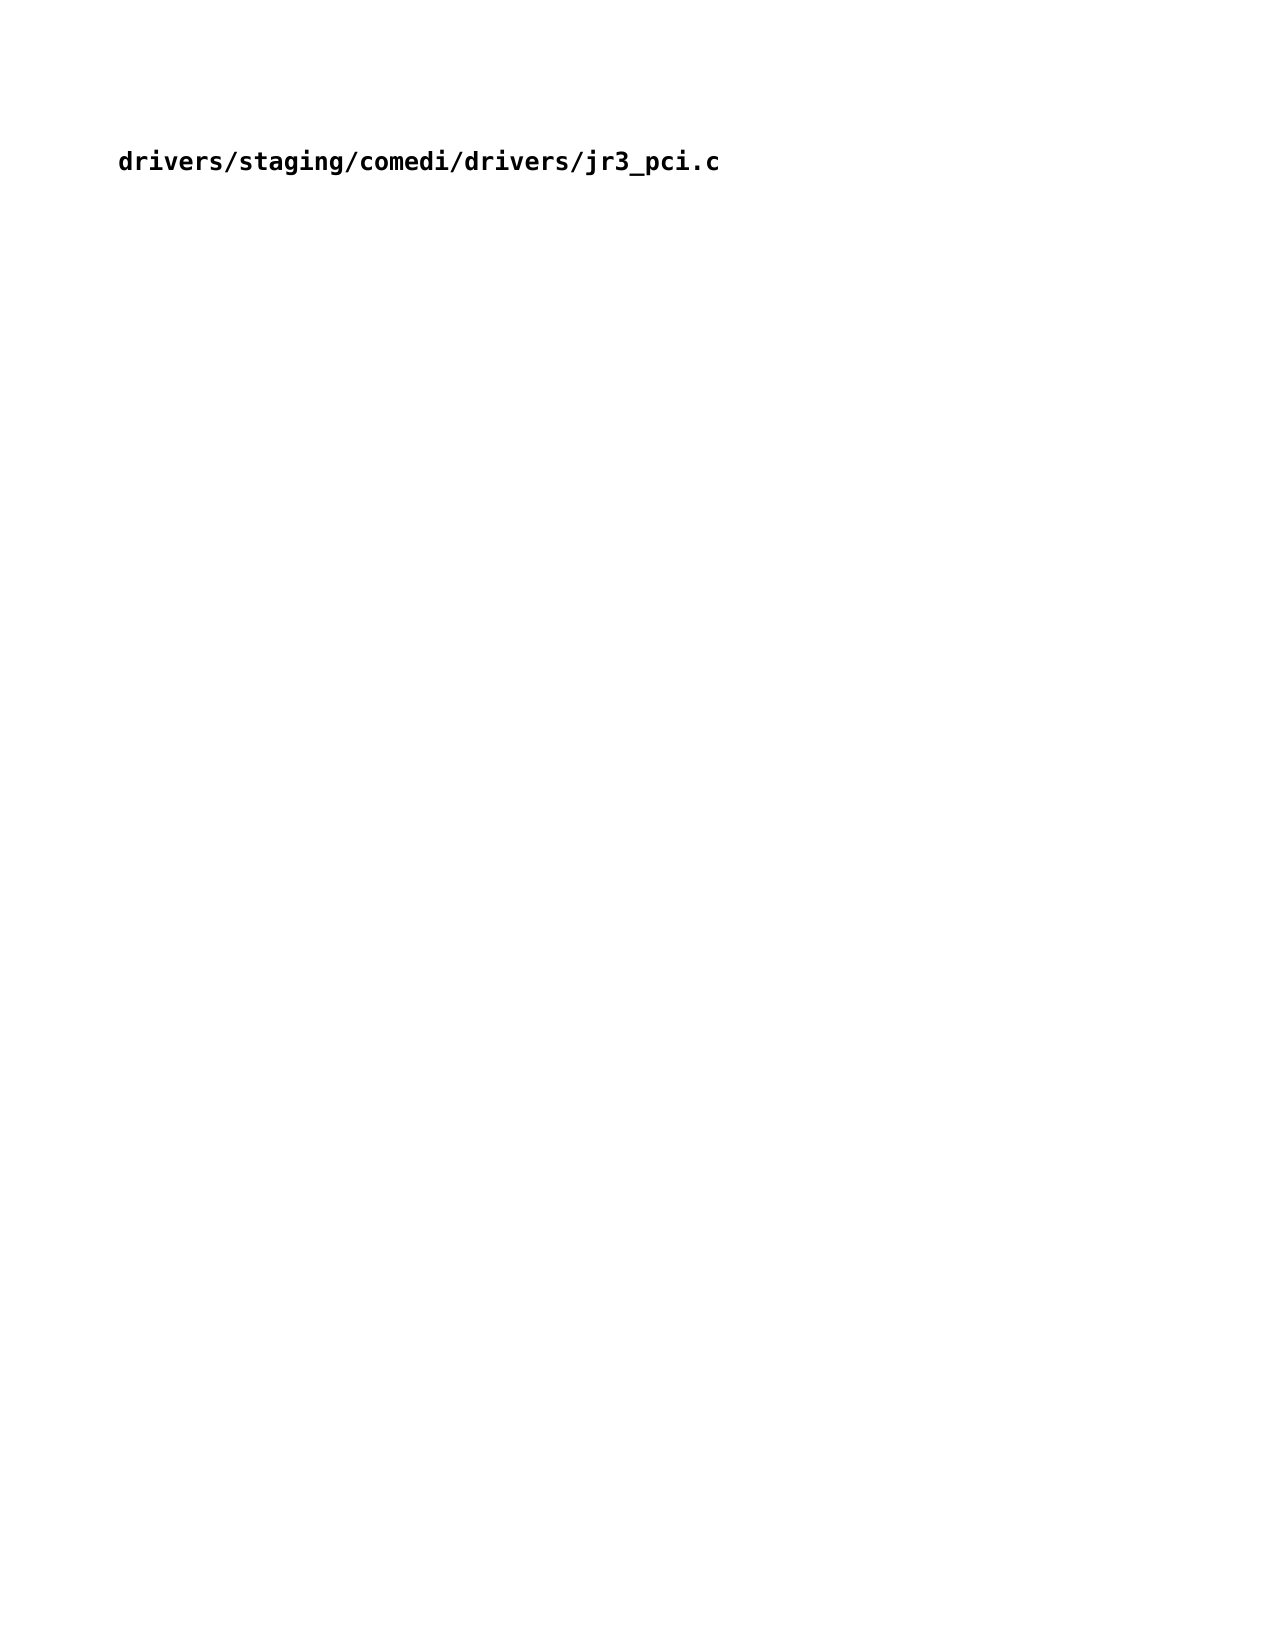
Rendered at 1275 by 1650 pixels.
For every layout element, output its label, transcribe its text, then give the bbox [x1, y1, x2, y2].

text drivers/staging/comedi/drivers/jr3_pci.c [118, 147, 1157, 176]
